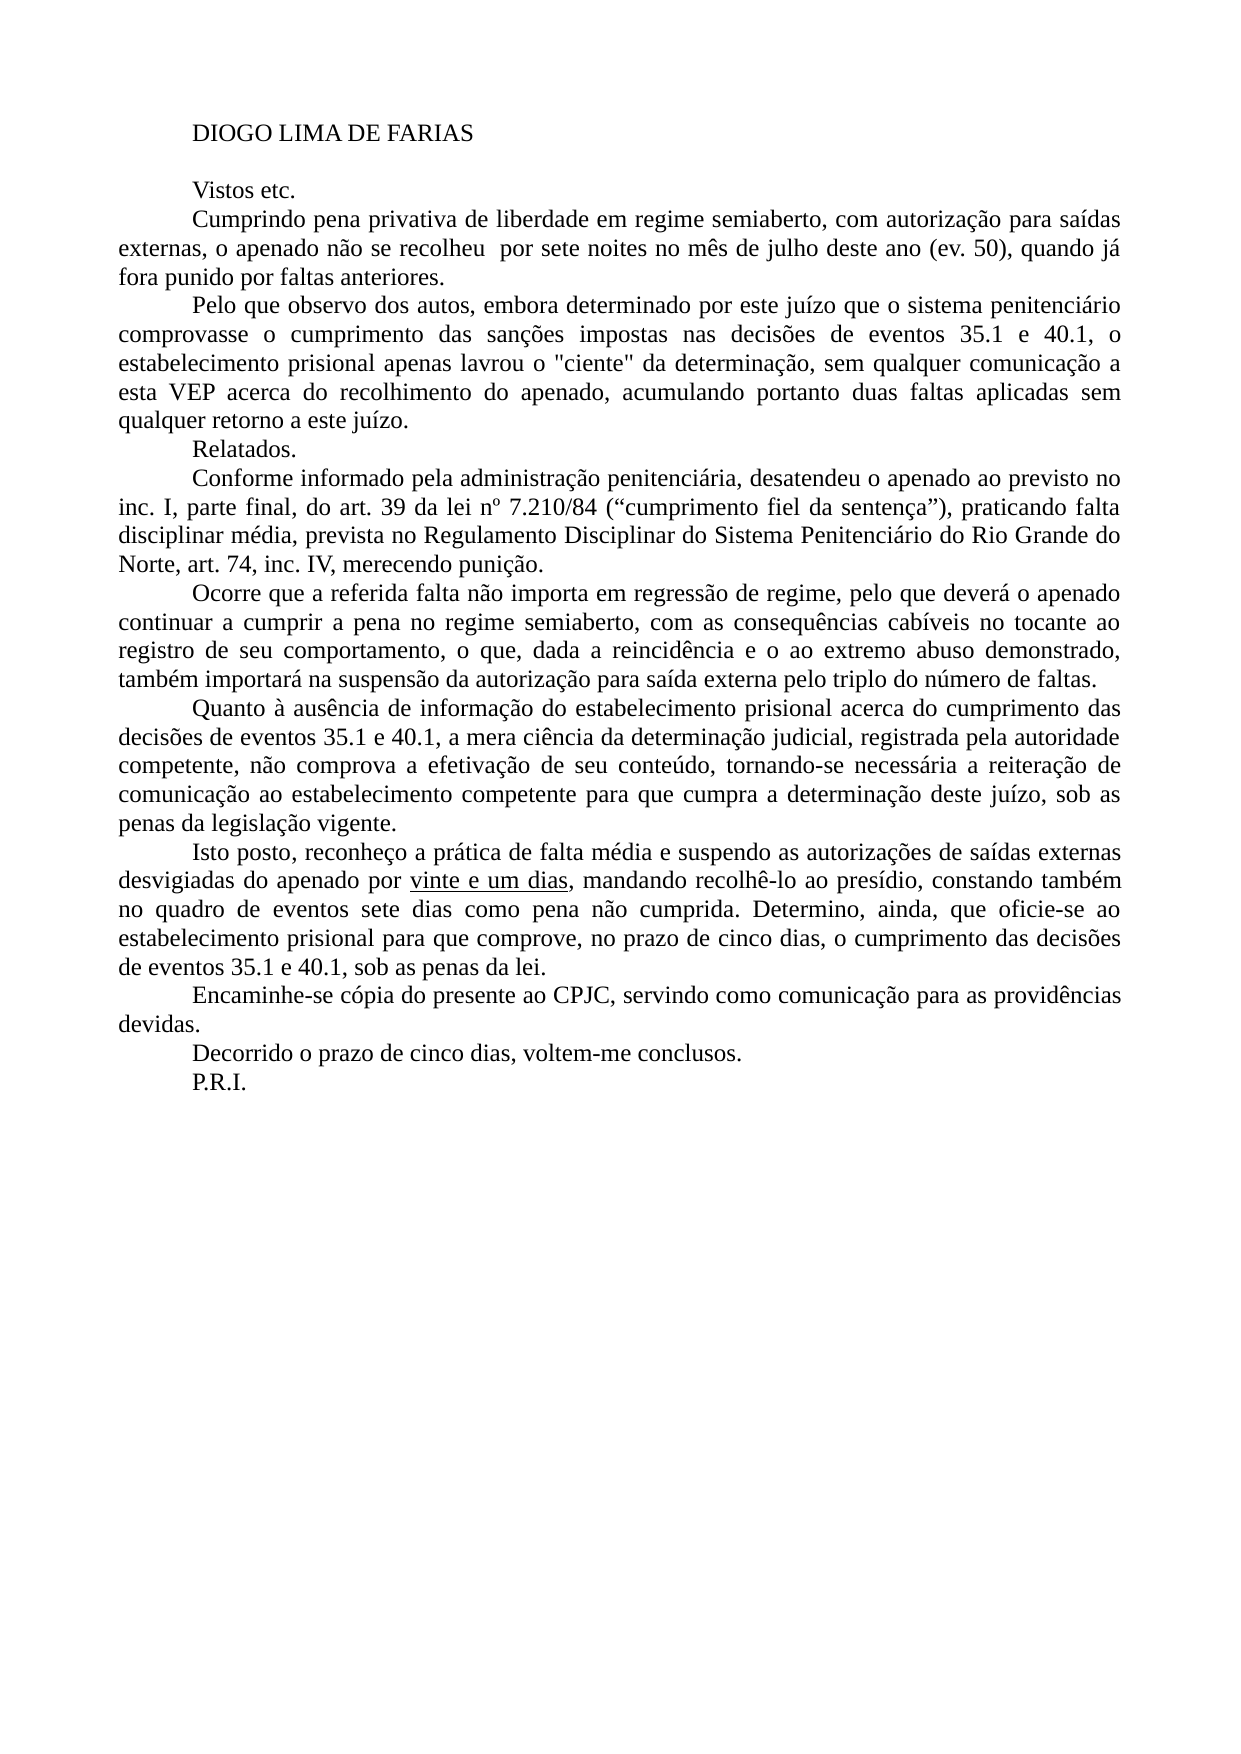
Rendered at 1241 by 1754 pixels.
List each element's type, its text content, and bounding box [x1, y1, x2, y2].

text Pelo que observo dos autos, embora determinado por este juízo que o sistema penitenciário comprovasse o cumprimento das sanções impostas nas decisões de eventos 35.1 e 40.1, o estabelecimento prisional apenas lavrou o "ciente" da determinação, sem qualquer comunicação a esta VEP acerca do recolhimento do apenado, acumulando portanto duas faltas aplicadas sem qualquer retorno a este juízo. [118, 291, 1122, 434]
text DIOGO LIMA DE FARIAS [118, 118, 1122, 147]
text Conforme informado pela administração penitenciária, desatendeu o apenado ao previsto no inc. I, parte final, do art. 39 da lei nº 7.210/84 (“cumprimento fiel da sentença”), praticando falta disciplinar média, prevista no Regulamento Disciplinar do Sistema Penitenciário do Rio Grande do Norte, art. 74, inc. IV, merecendo punição. [118, 463, 1122, 578]
text Relatados. [118, 434, 1122, 463]
text P.R.I. [118, 1067, 1122, 1096]
text Encaminhe-se cópia do presente ao CPJC, servindo como comunicação para as providências devidas. [118, 981, 1122, 1038]
text Quanto à ausência de informação do estabelecimento prisional acerca do cumprimento das decisões de eventos 35.1 e 40.1, a mera ciência da determinação judicial, registrada pela autoridade competente, não comprova a efetivação de seu conteúdo, tornando-se necessária a reiteração de comunicação ao estabelecimento competente para que cumpra a determinação deste juízo, sob as penas da legislação vigente. [118, 693, 1122, 837]
text Cumprindo pena privativa de liberdade em regime semiaberto, com autorização para saídas externas, o apenado não se recolheu por sete noites no mês de julho deste ano (ev. 50), quando já fora punido por faltas anteriores. [118, 204, 1122, 291]
text Ocorre que a referida falta não importa em regressão de regime, pelo que deverá o apenado continuar a cumprir a pena no regime semiaberto, com as consequências cabíveis no tocante ao registro de seu comportamento, o que, dada a reincidência e o ao extremo abuso demonstrado, também importará na suspensão da autorização para saída externa pelo triplo do número de faltas. [118, 578, 1122, 693]
text Vistos etc. [118, 176, 1122, 204]
text Isto posto, reconheço a prática de falta média e suspendo as autorizações de saídas externas desvigiadas do apenado por vinte e um dias, mandando recolhê-lo ao presídio, constando também no quadro de eventos sete dias como pena não cumprida. Determino, ainda, que oficie-se ao estabelecimento prisional para que comprove, no prazo de cinco dias, o cumprimento das decisões de eventos 35.1 e 40.1, sob as penas da lei. [118, 837, 1122, 981]
text Decorrido o prazo de cinco dias, voltem-me conclusos. [118, 1038, 1122, 1067]
